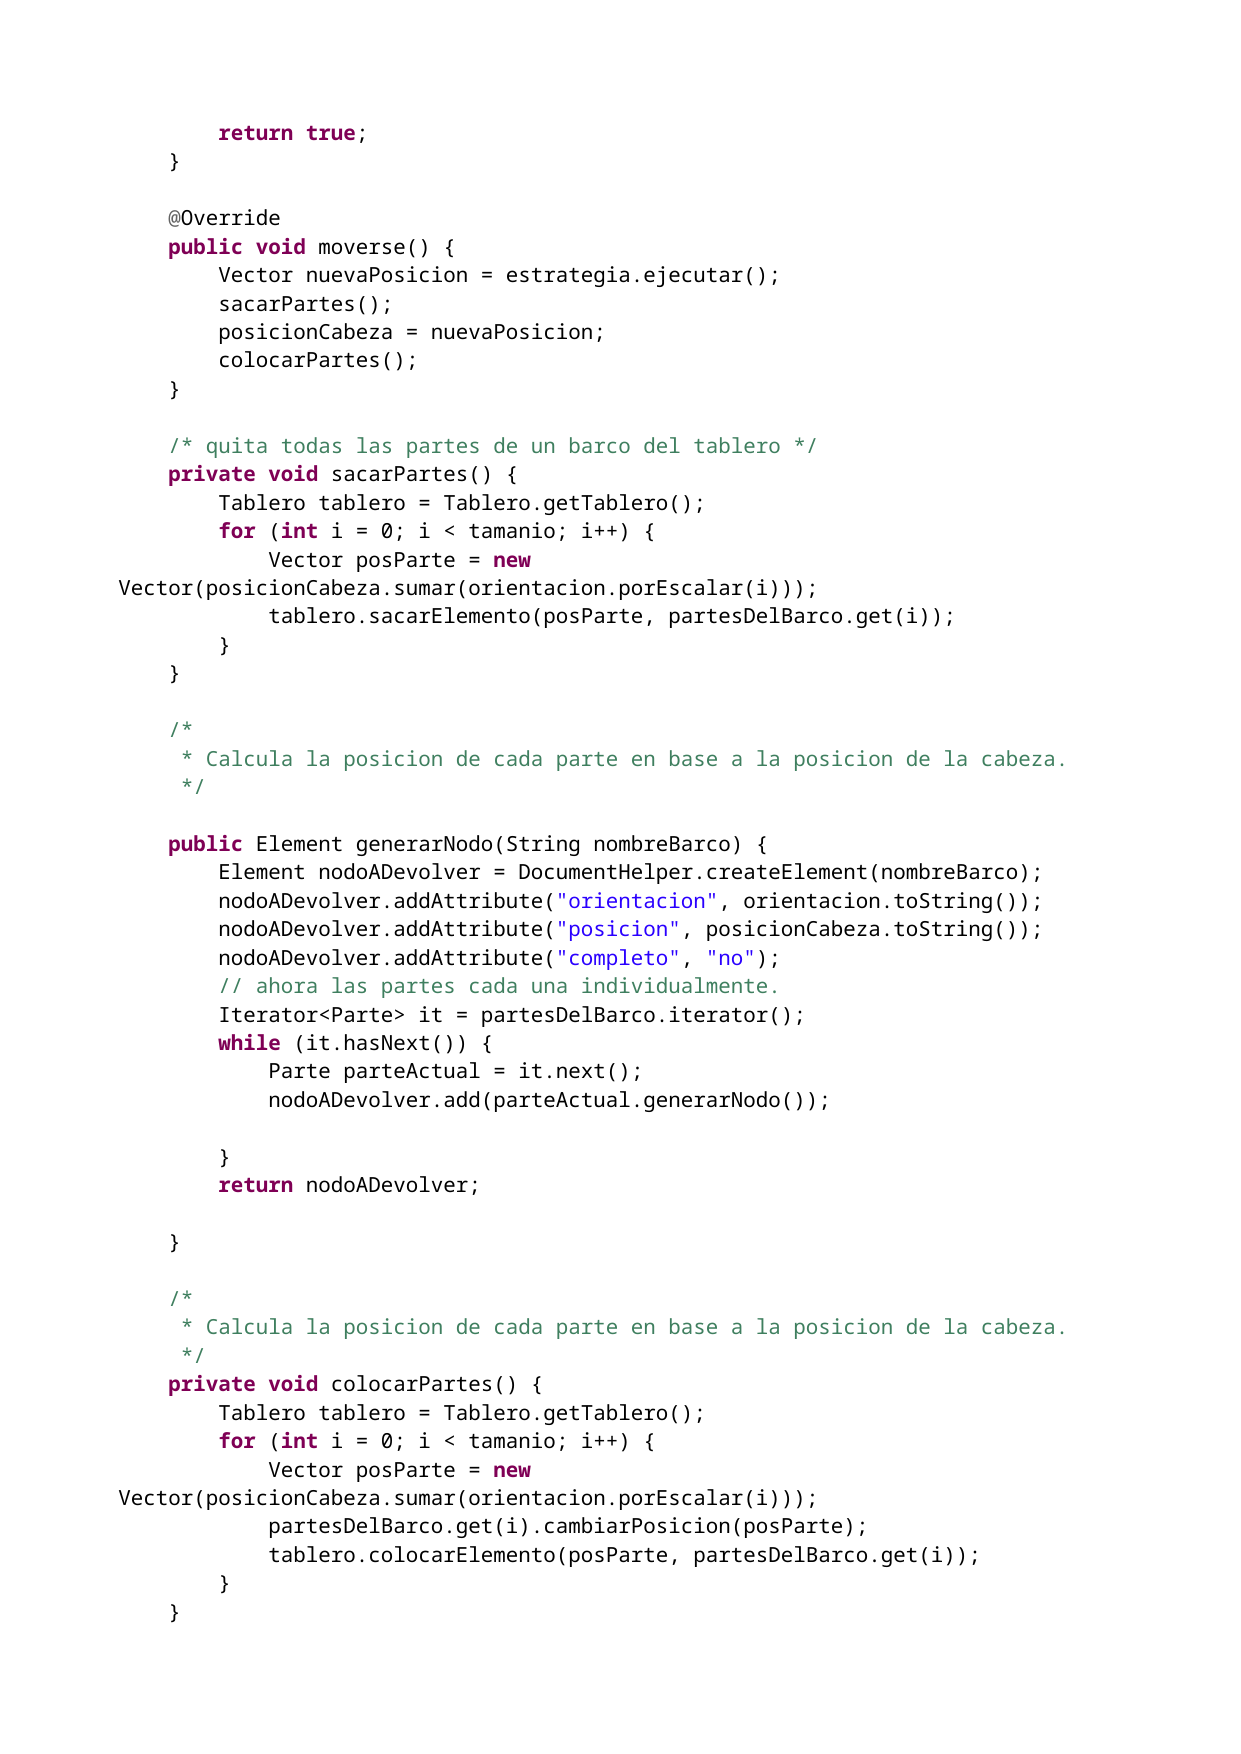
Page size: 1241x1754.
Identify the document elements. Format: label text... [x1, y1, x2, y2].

text sacarPartes(); [118, 289, 1122, 317]
text return nodoADevolver; [118, 1170, 1122, 1199]
text posicionCabeza = nuevaPosicion; [118, 317, 1122, 346]
text /* [118, 715, 1122, 744]
text } [118, 147, 1122, 175]
text Vector nuevaPosicion = estrategia.ejecutar(); [118, 260, 1122, 289]
text // ahora las partes cada una individualmente. [118, 971, 1122, 1000]
text /* [118, 1284, 1122, 1312]
text public void moverse() { [118, 232, 1122, 260]
text colocarPartes(); [118, 346, 1122, 374]
text } [118, 658, 1122, 687]
text Element nodoADevolver = DocumentHelper.createElement(nombreBarco); [118, 857, 1122, 886]
text partesDelBarco.get(i).cambiarPosicion(posParte); [118, 1512, 1122, 1540]
text Vector posParte = new Vector(posicionCabeza.sumar(orientacion.porEscalar(i))); [118, 545, 1122, 602]
text } [118, 1227, 1122, 1256]
text tablero.colocarElemento(posParte, partesDelBarco.get(i)); [118, 1540, 1122, 1568]
text } [118, 1142, 1122, 1170]
text public Element generarNodo(String nombreBarco) { [118, 829, 1122, 857]
text * Calcula la posicion de cada parte en base a la posicion de la cabeza. [118, 744, 1122, 772]
text for (int i = 0; i < tamanio; i++) { [118, 1426, 1122, 1455]
text Parte parteActual = it.next(); [118, 1057, 1122, 1085]
text } [118, 374, 1122, 402]
text */ [118, 772, 1122, 801]
text private void colocarPartes() { [118, 1369, 1122, 1398]
text tablero.sacarElemento(posParte, partesDelBarco.get(i)); [118, 602, 1122, 630]
text while (it.hasNext()) { [118, 1028, 1122, 1057]
text for (int i = 0; i < tamanio; i++) { [118, 516, 1122, 545]
text Tablero tablero = Tablero.getTablero(); [118, 488, 1122, 516]
text } [118, 1597, 1122, 1625]
text Tablero tablero = Tablero.getTablero(); [118, 1398, 1122, 1426]
text */ [118, 1341, 1122, 1369]
text } [118, 630, 1122, 658]
text } [118, 1568, 1122, 1597]
text /* quita todas las partes de un barco del tablero */ [118, 431, 1122, 459]
text Iterator<Parte> it = partesDelBarco.iterator(); [118, 1000, 1122, 1028]
text Vector posParte = new Vector(posicionCabeza.sumar(orientacion.porEscalar(i))); [118, 1455, 1122, 1512]
text @Override [118, 203, 1122, 232]
text nodoADevolver.addAttribute("posicion", posicionCabeza.toString()); [118, 914, 1122, 943]
text nodoADevolver.add(parteActual.generarNodo()); [118, 1085, 1122, 1113]
text nodoADevolver.addAttribute("completo", "no"); [118, 943, 1122, 971]
text return true; [118, 118, 1122, 147]
text nodoADevolver.addAttribute("orientacion", orientacion.toString()); [118, 886, 1122, 914]
text * Calcula la posicion de cada parte en base a la posicion de la cabeza. [118, 1312, 1122, 1341]
text private void sacarPartes() { [118, 459, 1122, 488]
